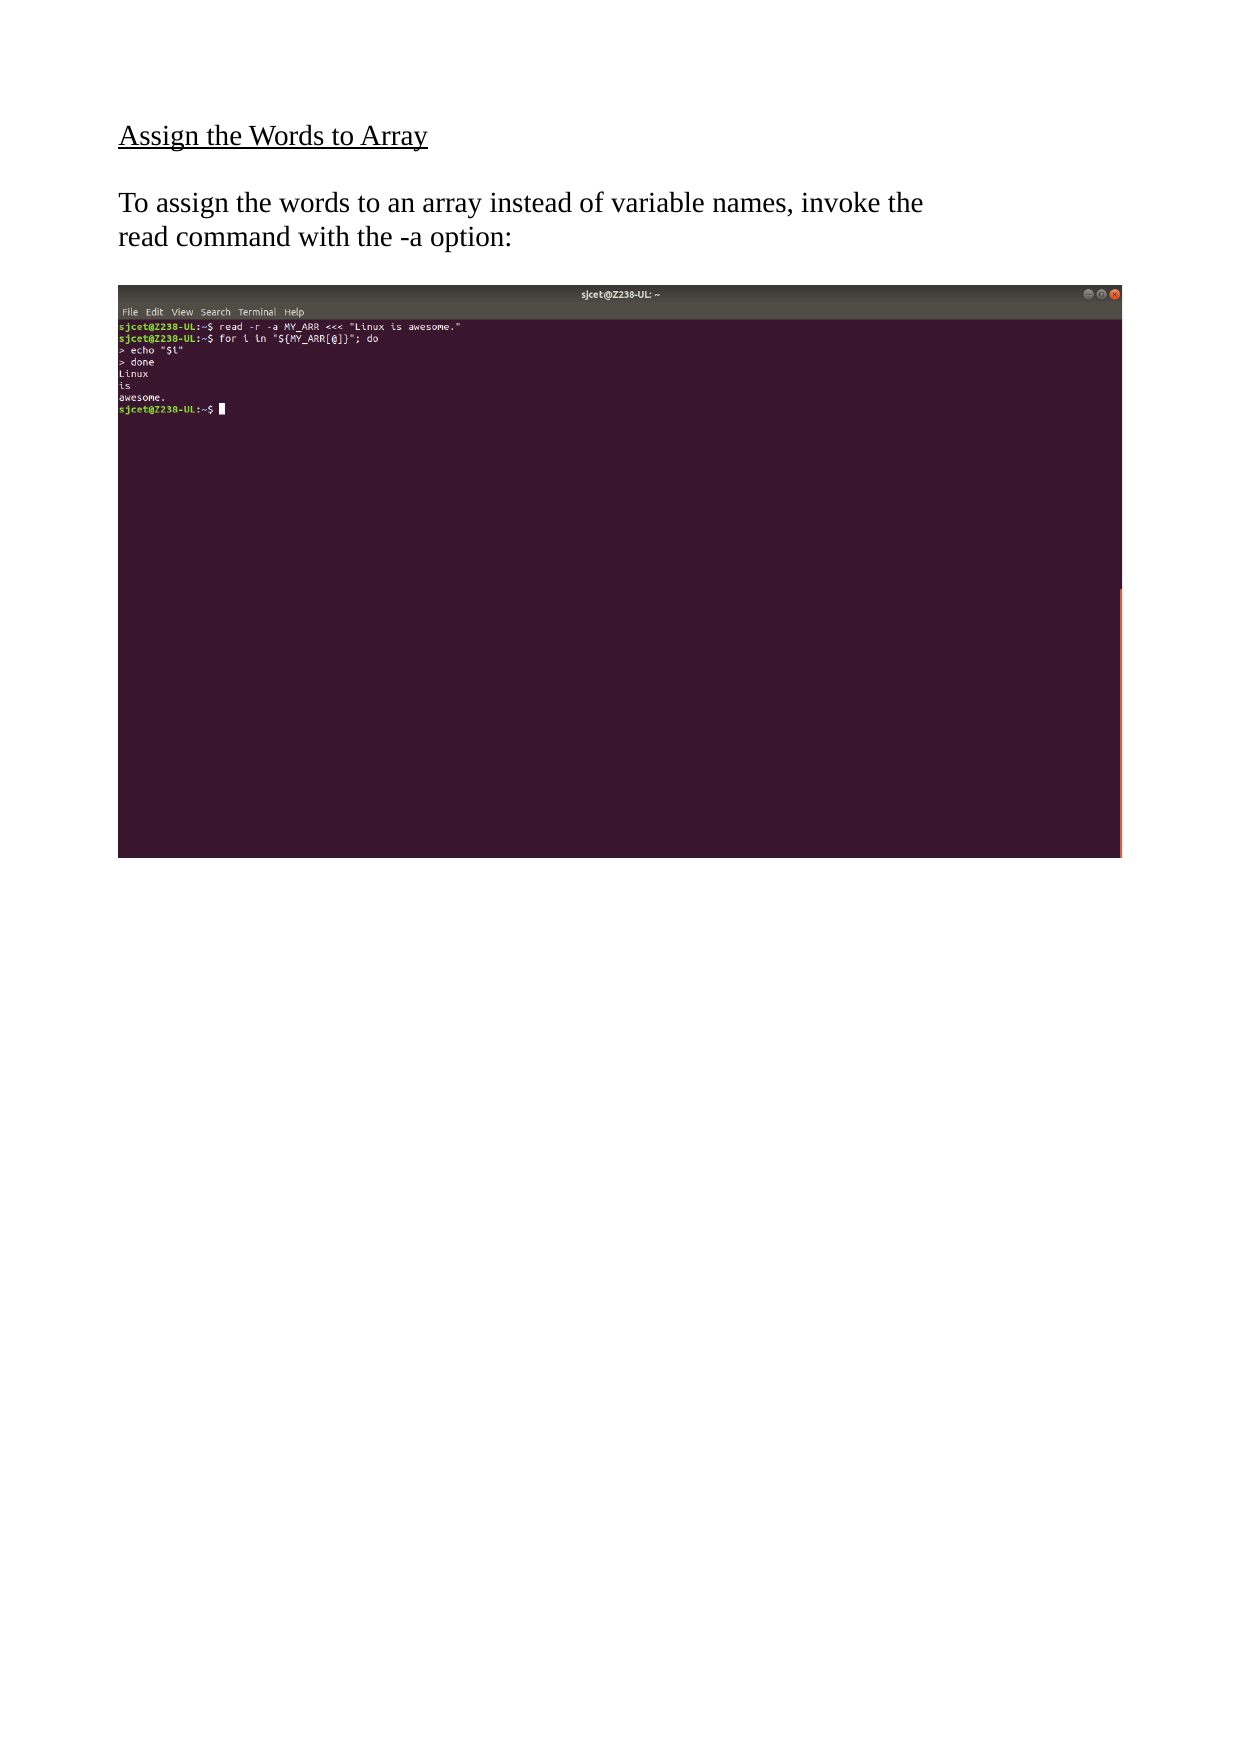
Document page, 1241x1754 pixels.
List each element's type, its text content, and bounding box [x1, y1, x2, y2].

picture [118, 285, 1123, 858]
text Assign the Words to Array [118, 118, 1122, 152]
text read command with the -a option: [118, 219, 1122, 252]
text To assign the words to an array instead of variable names, invoke the [118, 185, 1122, 219]
